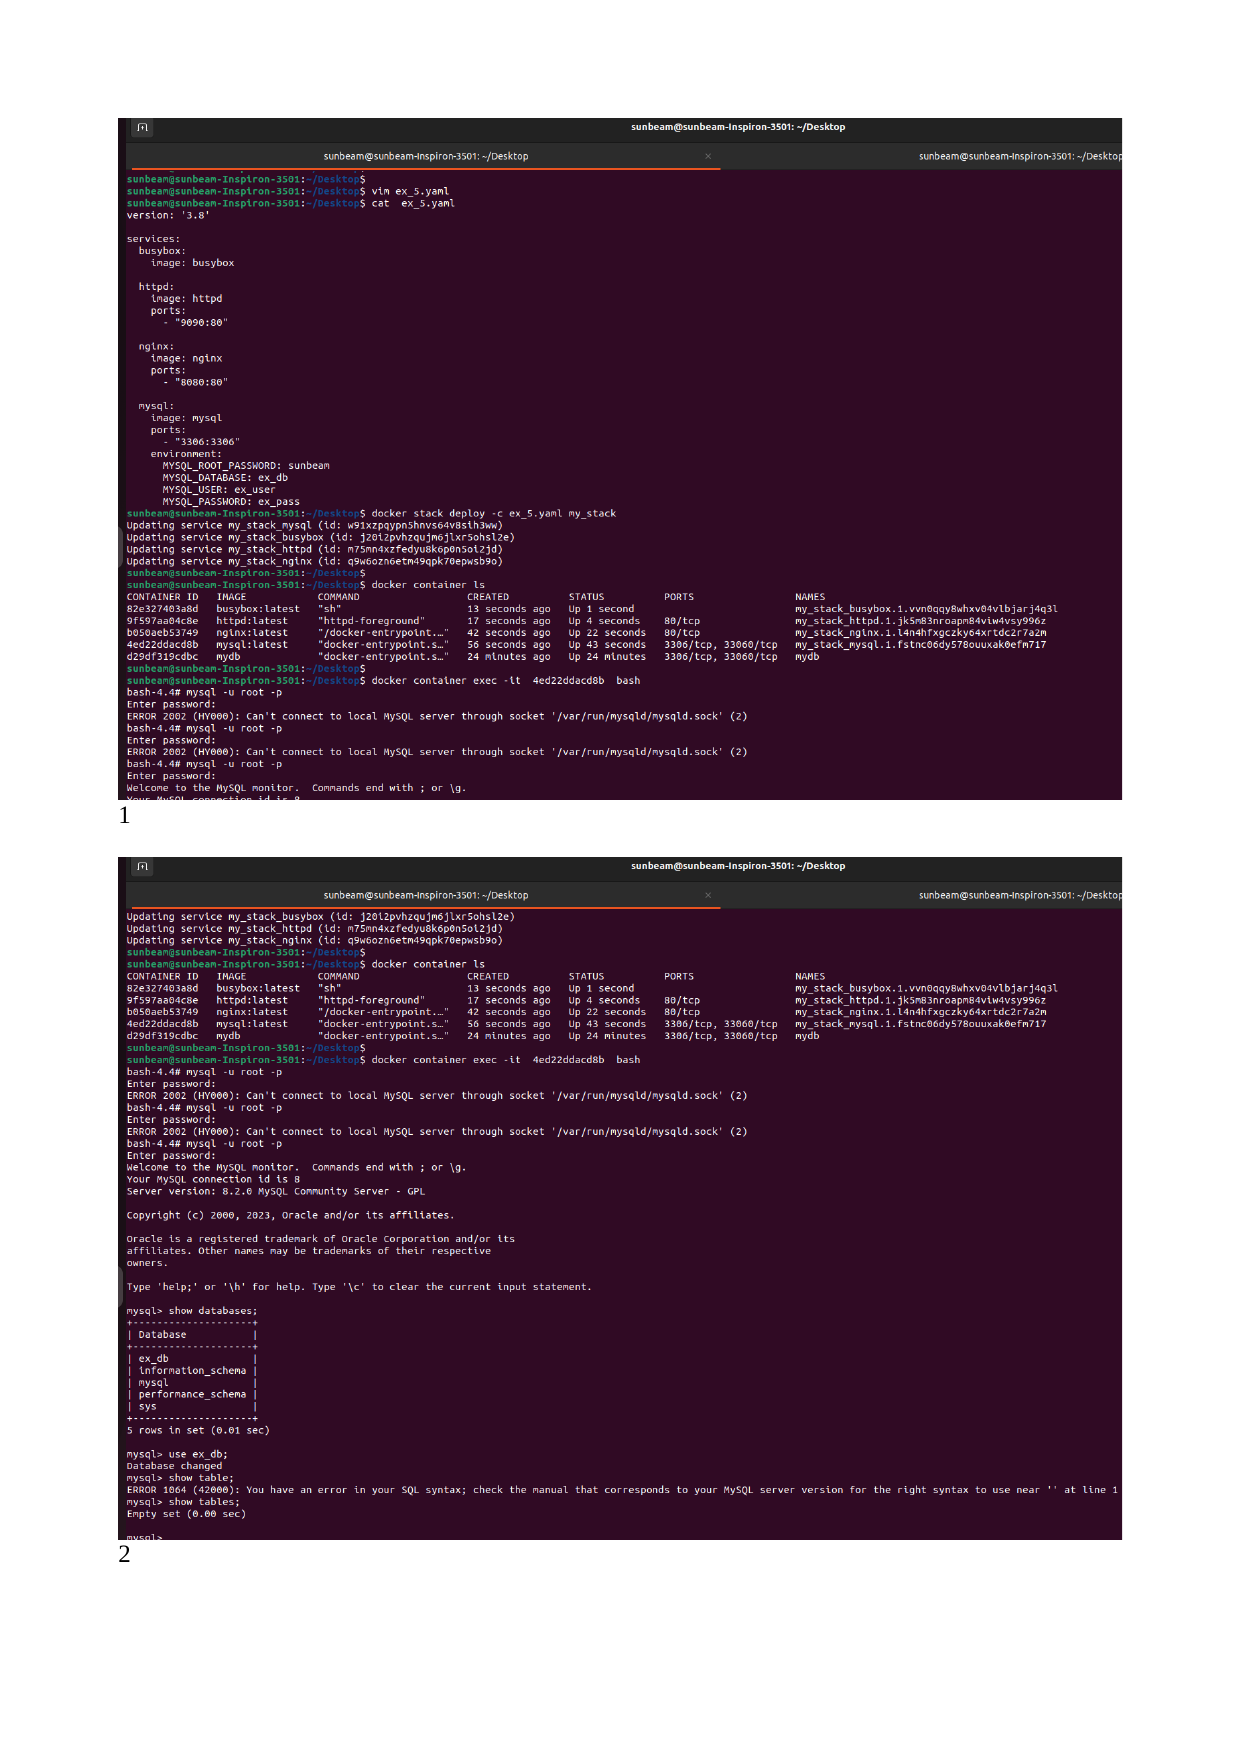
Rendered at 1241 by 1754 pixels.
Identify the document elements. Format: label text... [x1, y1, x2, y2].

text 1 [118, 800, 1122, 829]
picture [118, 857, 1123, 1540]
text 2 [118, 1540, 1122, 1568]
picture [118, 118, 1123, 800]
